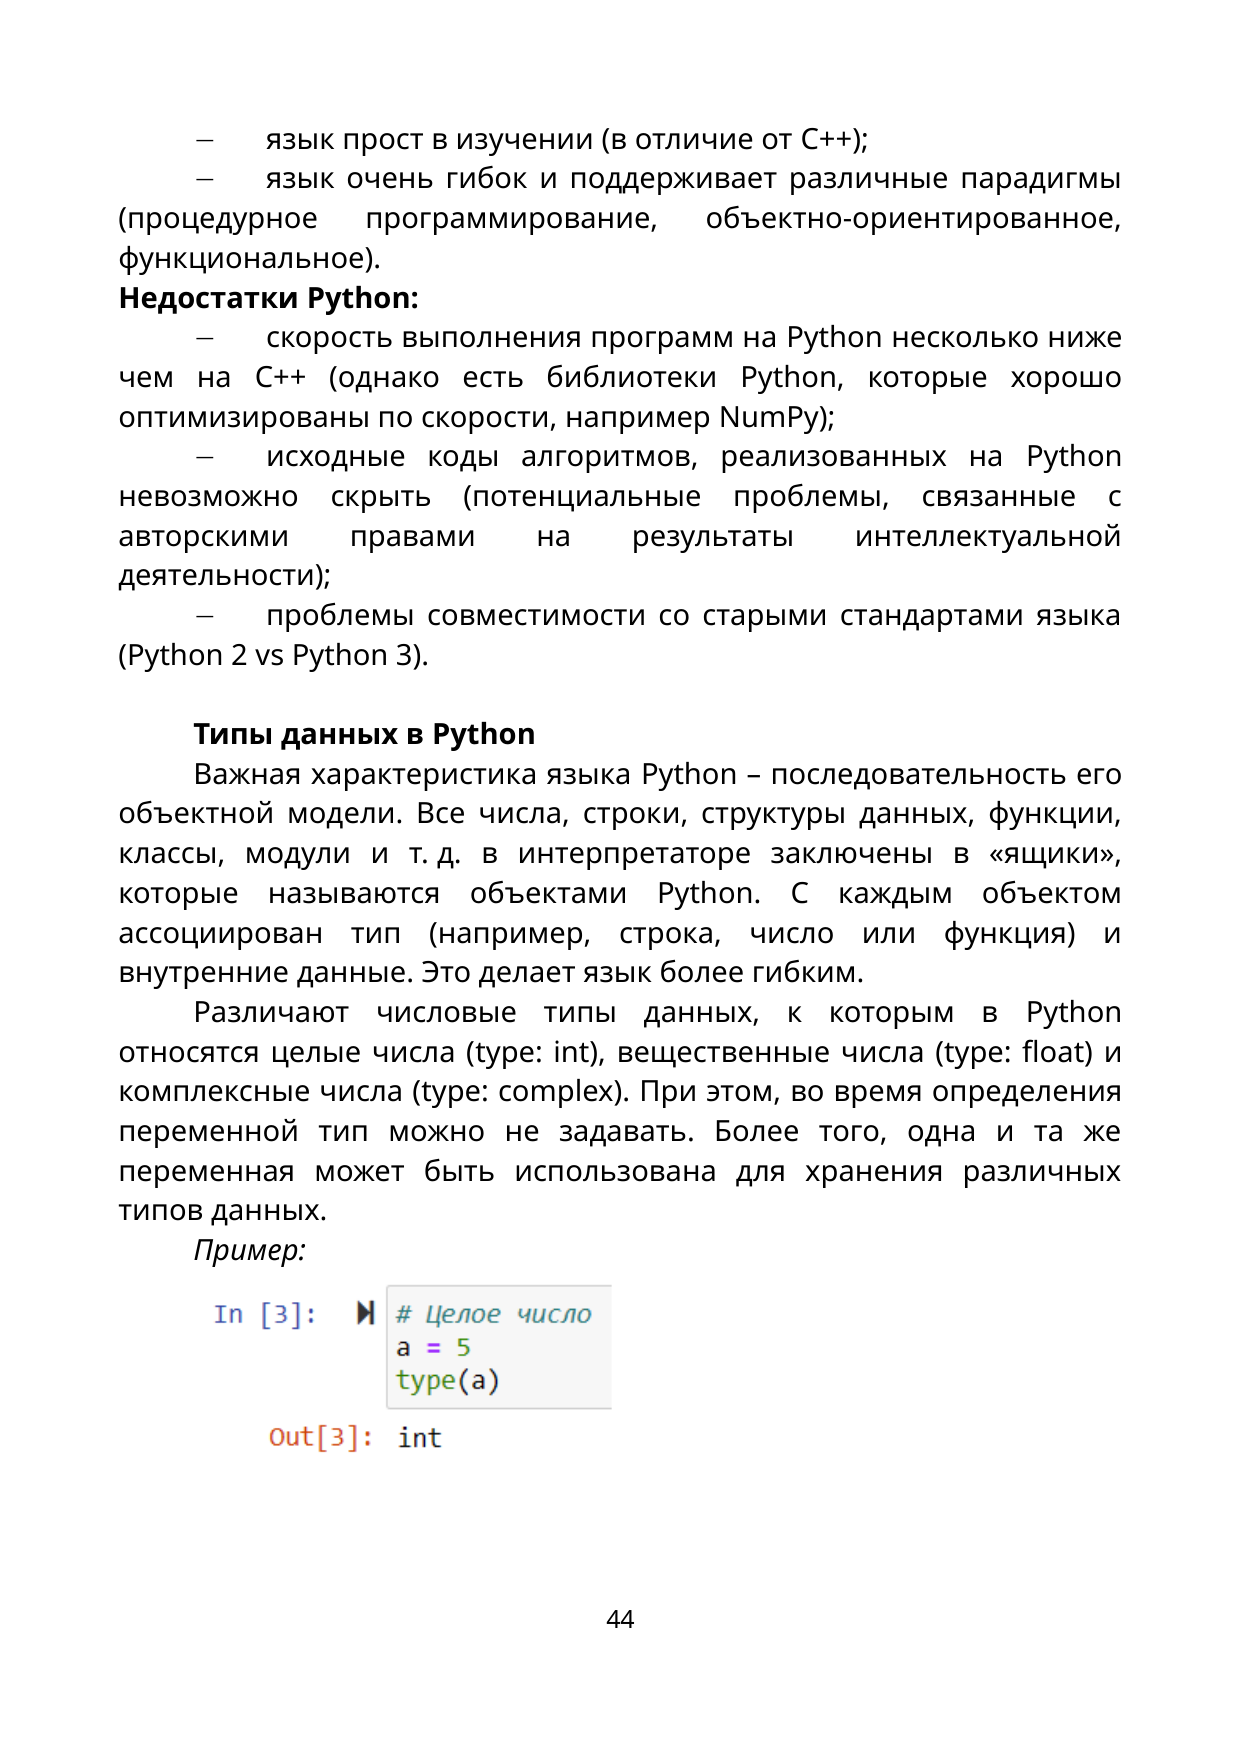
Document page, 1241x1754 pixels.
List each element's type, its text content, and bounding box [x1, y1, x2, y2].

text Пример: [118, 1229, 1122, 1269]
list язык прост в изучении (в отличие от C++); [118, 118, 1122, 158]
list язык очень гибок и поддерживает различные парадигмы (процедурное программирование, объектно-ориентированное, функциональное). [118, 158, 1122, 277]
text Различают числовые типы данных, к которым в Python относятся целые числа (type: int), вещественные числа (type: float) и комплексные числа (type: complex). При этом, во время определения переменной тип можно не задавать. Более того, одна и та же переменная может быть использована для хранения различных типов данных. [118, 991, 1122, 1229]
list проблемы совместимости со старыми стандартами языка (Python 2 vs Python 3). [118, 594, 1122, 674]
text Типы данных в Python [118, 713, 1122, 753]
text Недостатки Python: [118, 277, 1122, 317]
list скорость выполнения программ на Python несколько ниже чем на C++ (однако есть библиотеки Python, которые хорошо оптимизированы по скорости, например NumPy); [118, 317, 1122, 436]
list исходные коды алгоритмов, реализованных на Python невозможно скрыть (потенциальные проблемы, связанные с авторскими правами на результаты интеллектуальной деятельности); [118, 436, 1122, 594]
text Важная характеристика языка Python – последовательность его объектной модели. Все числа, строки, структуры данных, функции, классы, модули и т. д. в интерпретаторе заключены в «ящики», которые называются объектами Python. С каждым объектом ассоциирован тип (например, строка, число или функция) и внутренние данные. Это делает язык более гибким. [118, 753, 1122, 991]
picture [200, 1269, 612, 1471]
